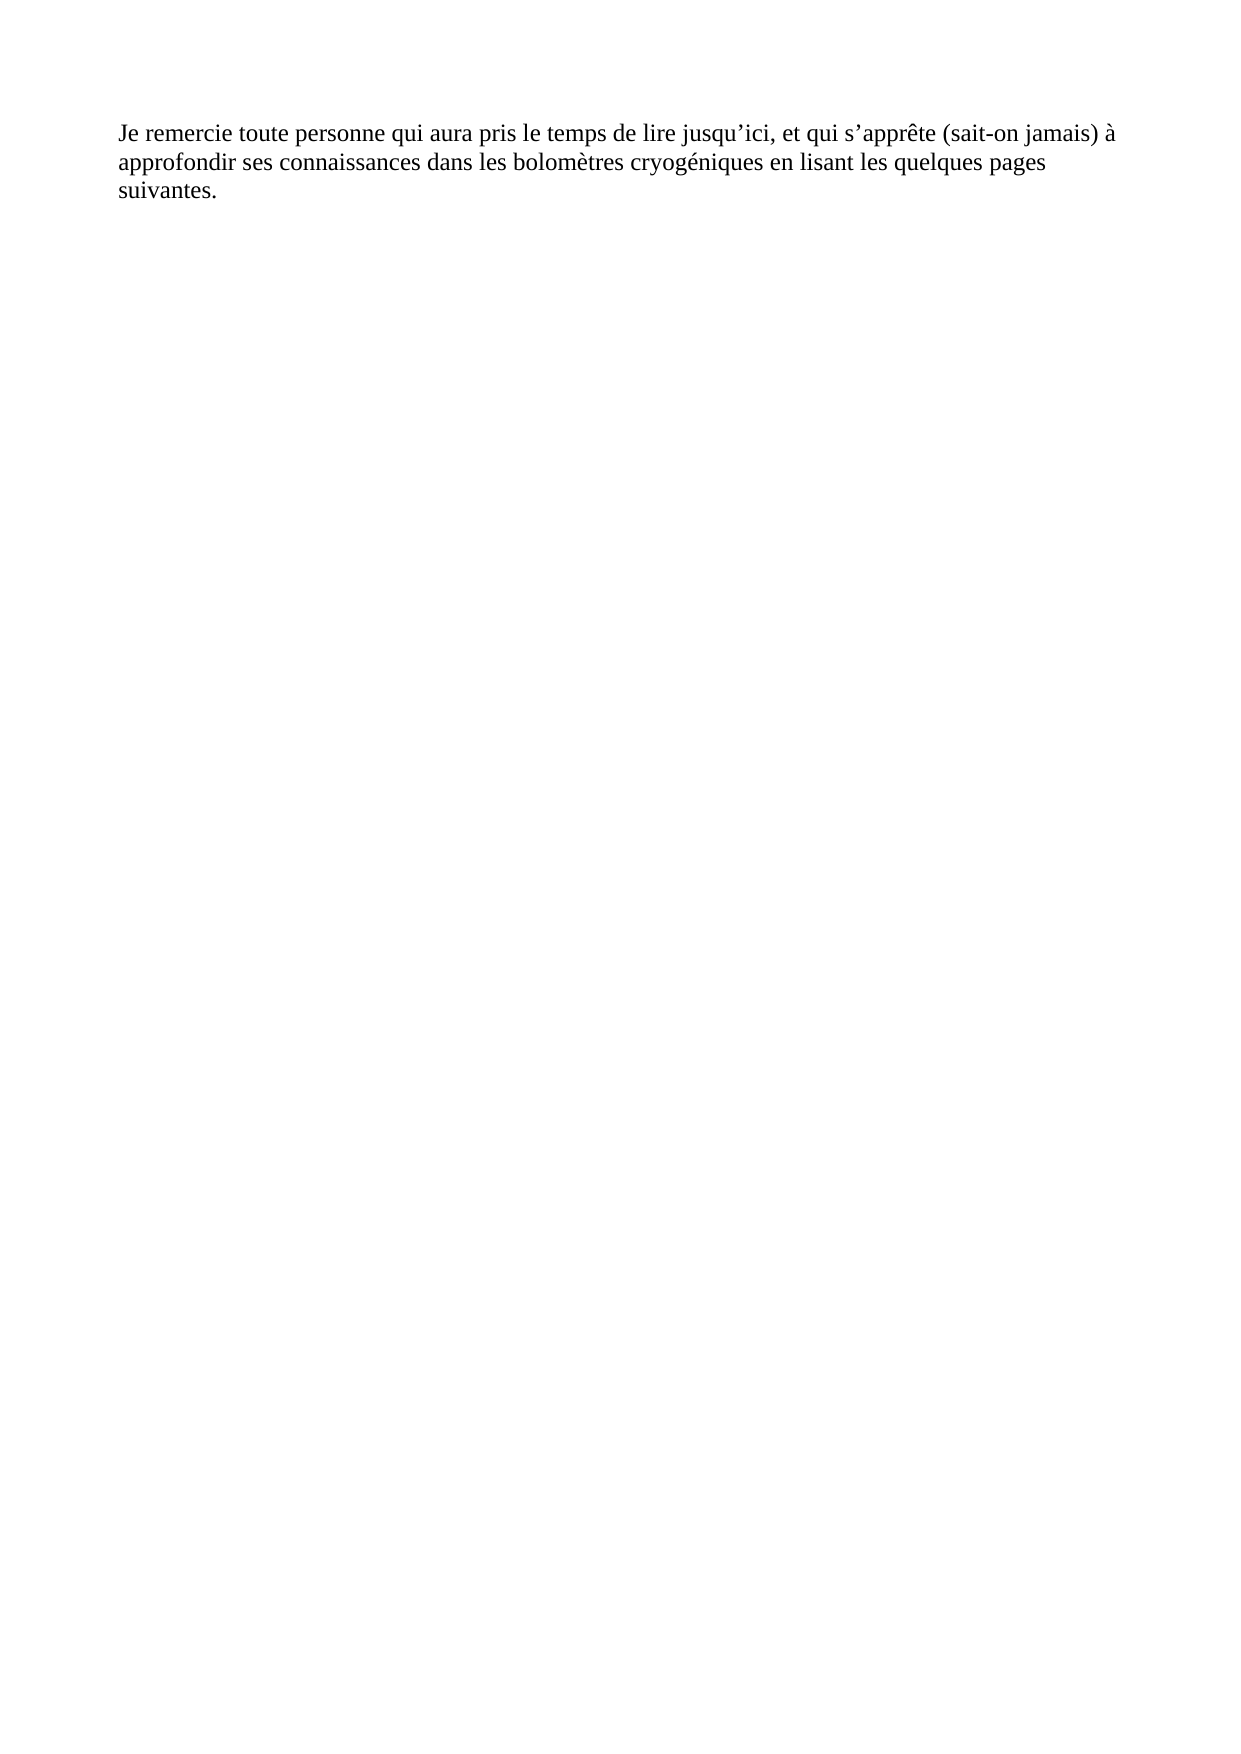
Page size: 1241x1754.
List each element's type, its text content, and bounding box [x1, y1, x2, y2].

text Je remercie toute personne qui aura pris le temps de lire jusqu’ici, et qui s’apprête (sait-on jamais) à approfondir ses connaissances dans les bolomètres cryogéniques en lisant les quelques pages suivantes. [118, 118, 1122, 204]
